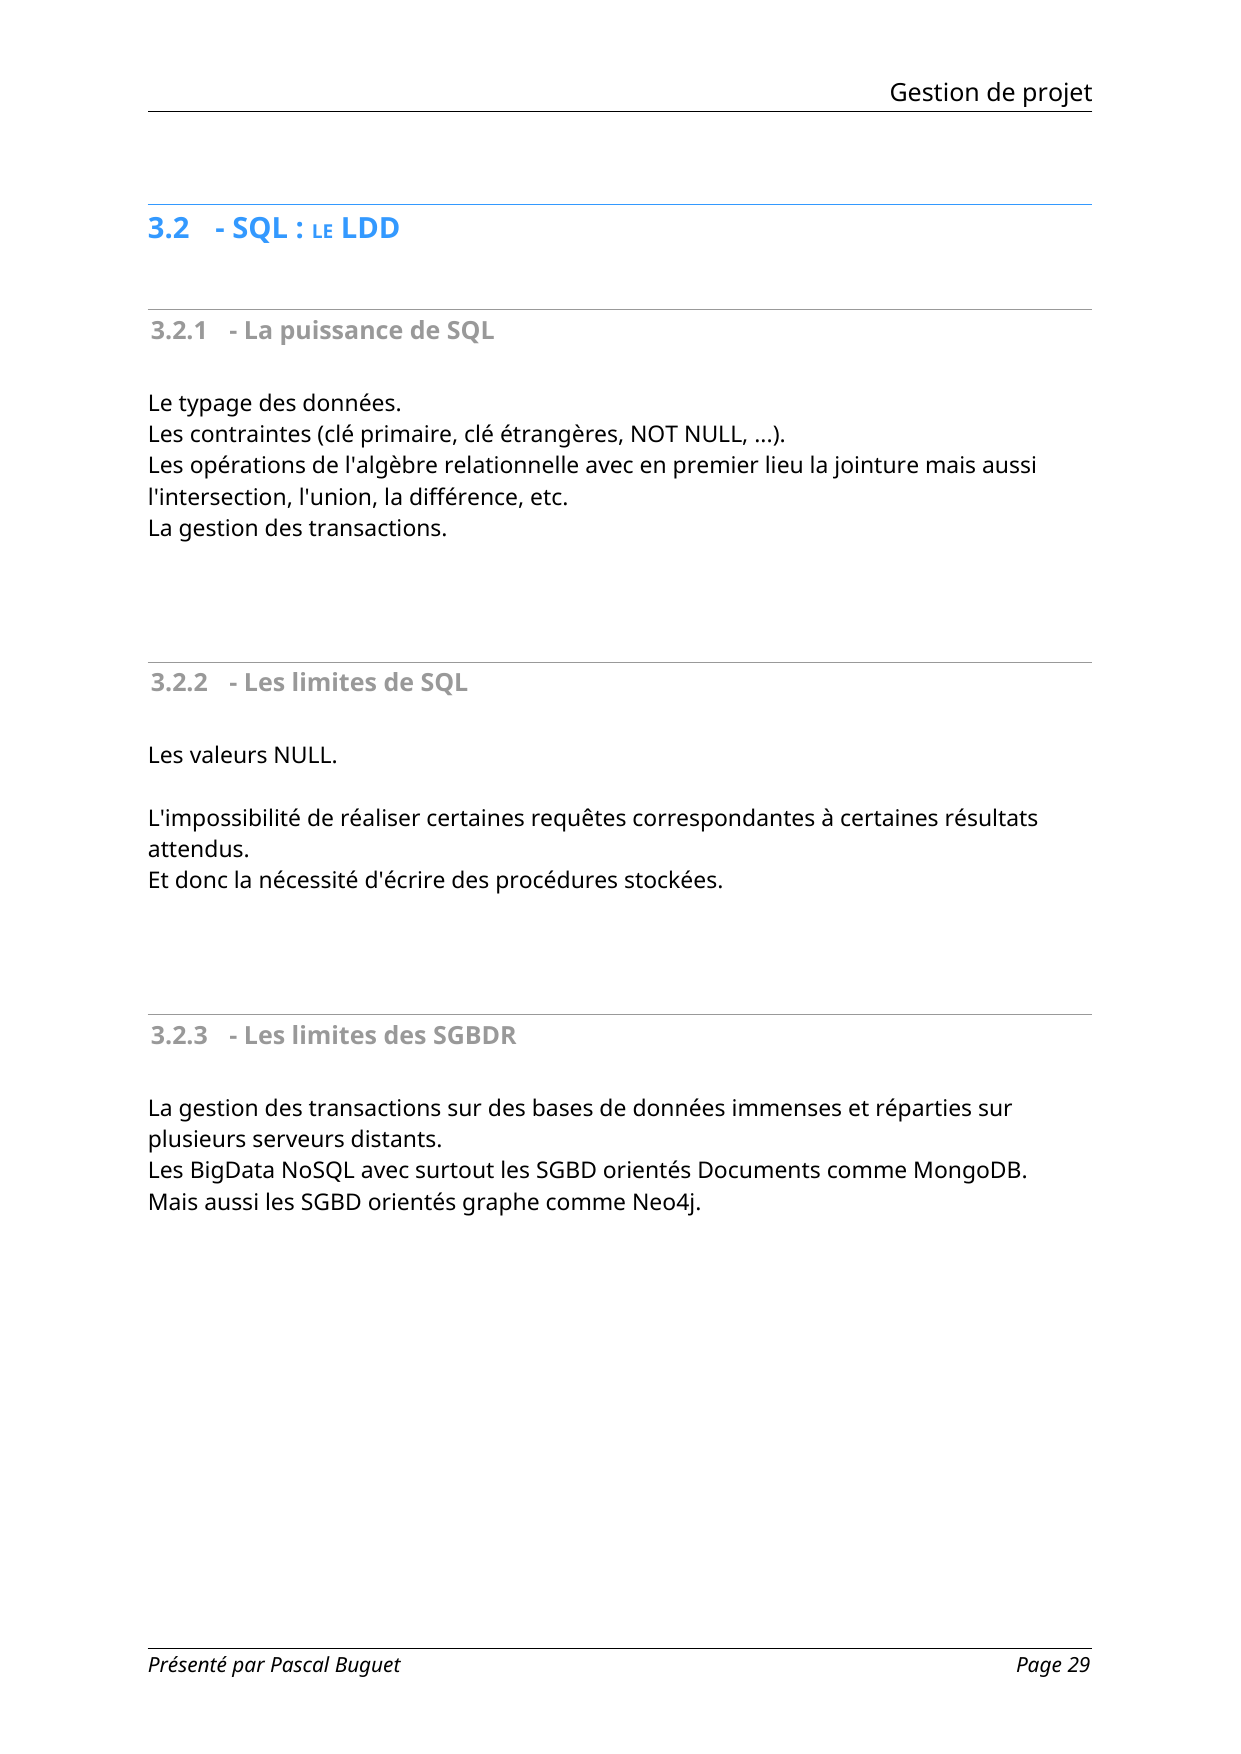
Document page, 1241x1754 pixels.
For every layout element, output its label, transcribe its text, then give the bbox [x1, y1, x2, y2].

text Les contraintes (clé primaire, clé étrangères, NOT NULL, ...). [148, 418, 1092, 449]
subtitle - Les limites des SGBDR [148, 1015, 1092, 1054]
subtitle - La puissance de SQL [148, 310, 1092, 349]
text Et donc la nécessité d'écrire des procédures stockées. [148, 864, 1092, 896]
text L'impossibilité de réaliser certaines requêtes correspondantes à certaines résultats attendus. [148, 802, 1092, 864]
text Les valeurs NULL. [148, 739, 1092, 771]
subtitle - SQL : le LDD [148, 205, 1092, 247]
text La gestion des transactions sur des bases de données immenses et réparties sur plusieurs serveurs distants. [148, 1092, 1092, 1154]
text Les BigData NoSQL avec surtout les SGBD orientés Documents comme MongoDB. [148, 1154, 1092, 1186]
text Les opérations de l'algèbre relationnelle avec en premier lieu la jointure mais aussi l'intersection, l'union, la différence, etc. [148, 449, 1092, 512]
text Le typage des données. [148, 387, 1092, 418]
text La gestion des transactions. [148, 512, 1092, 543]
subtitle - Les limites de SQL [148, 663, 1092, 702]
text Mais aussi les SGBD orientés graphe comme Neo4j. [148, 1186, 1092, 1217]
